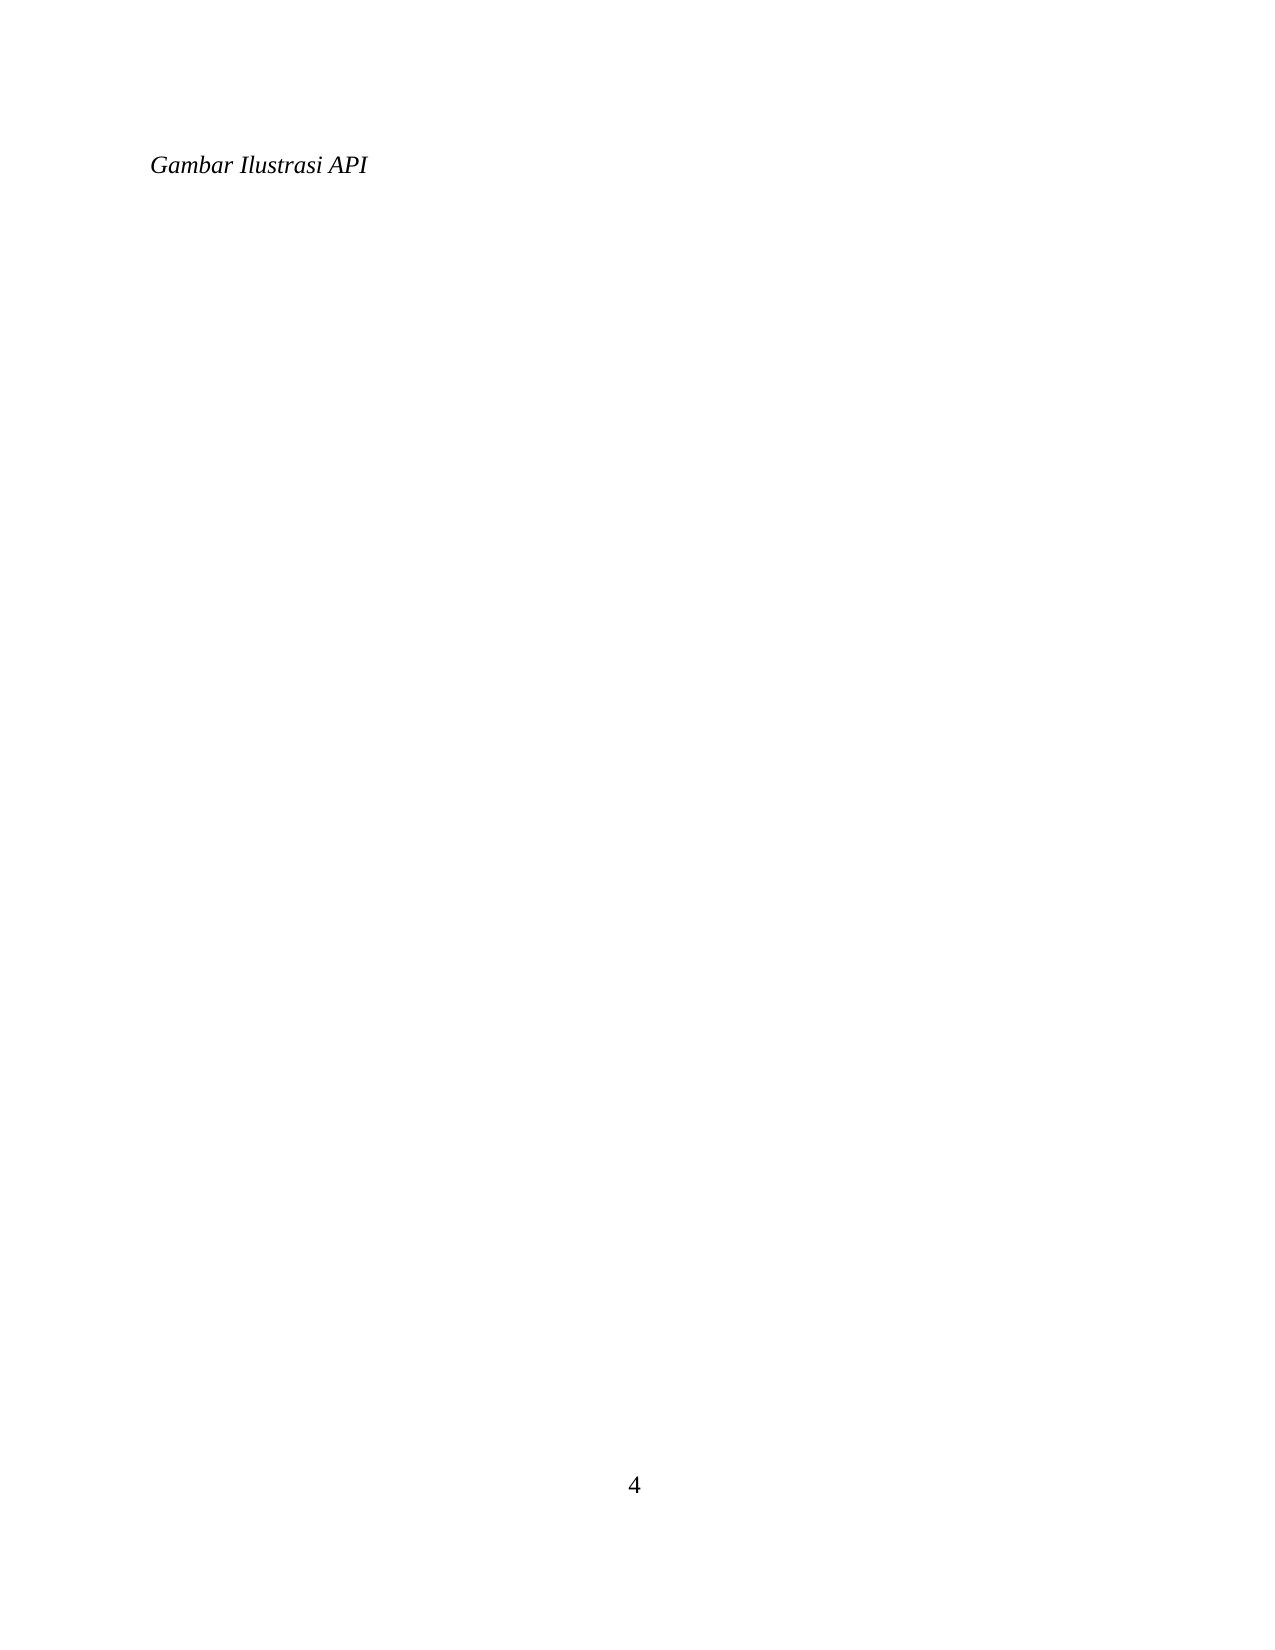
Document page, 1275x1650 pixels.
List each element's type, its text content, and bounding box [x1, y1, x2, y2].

text Gambar Ilustrasi API [150, 150, 1125, 179]
